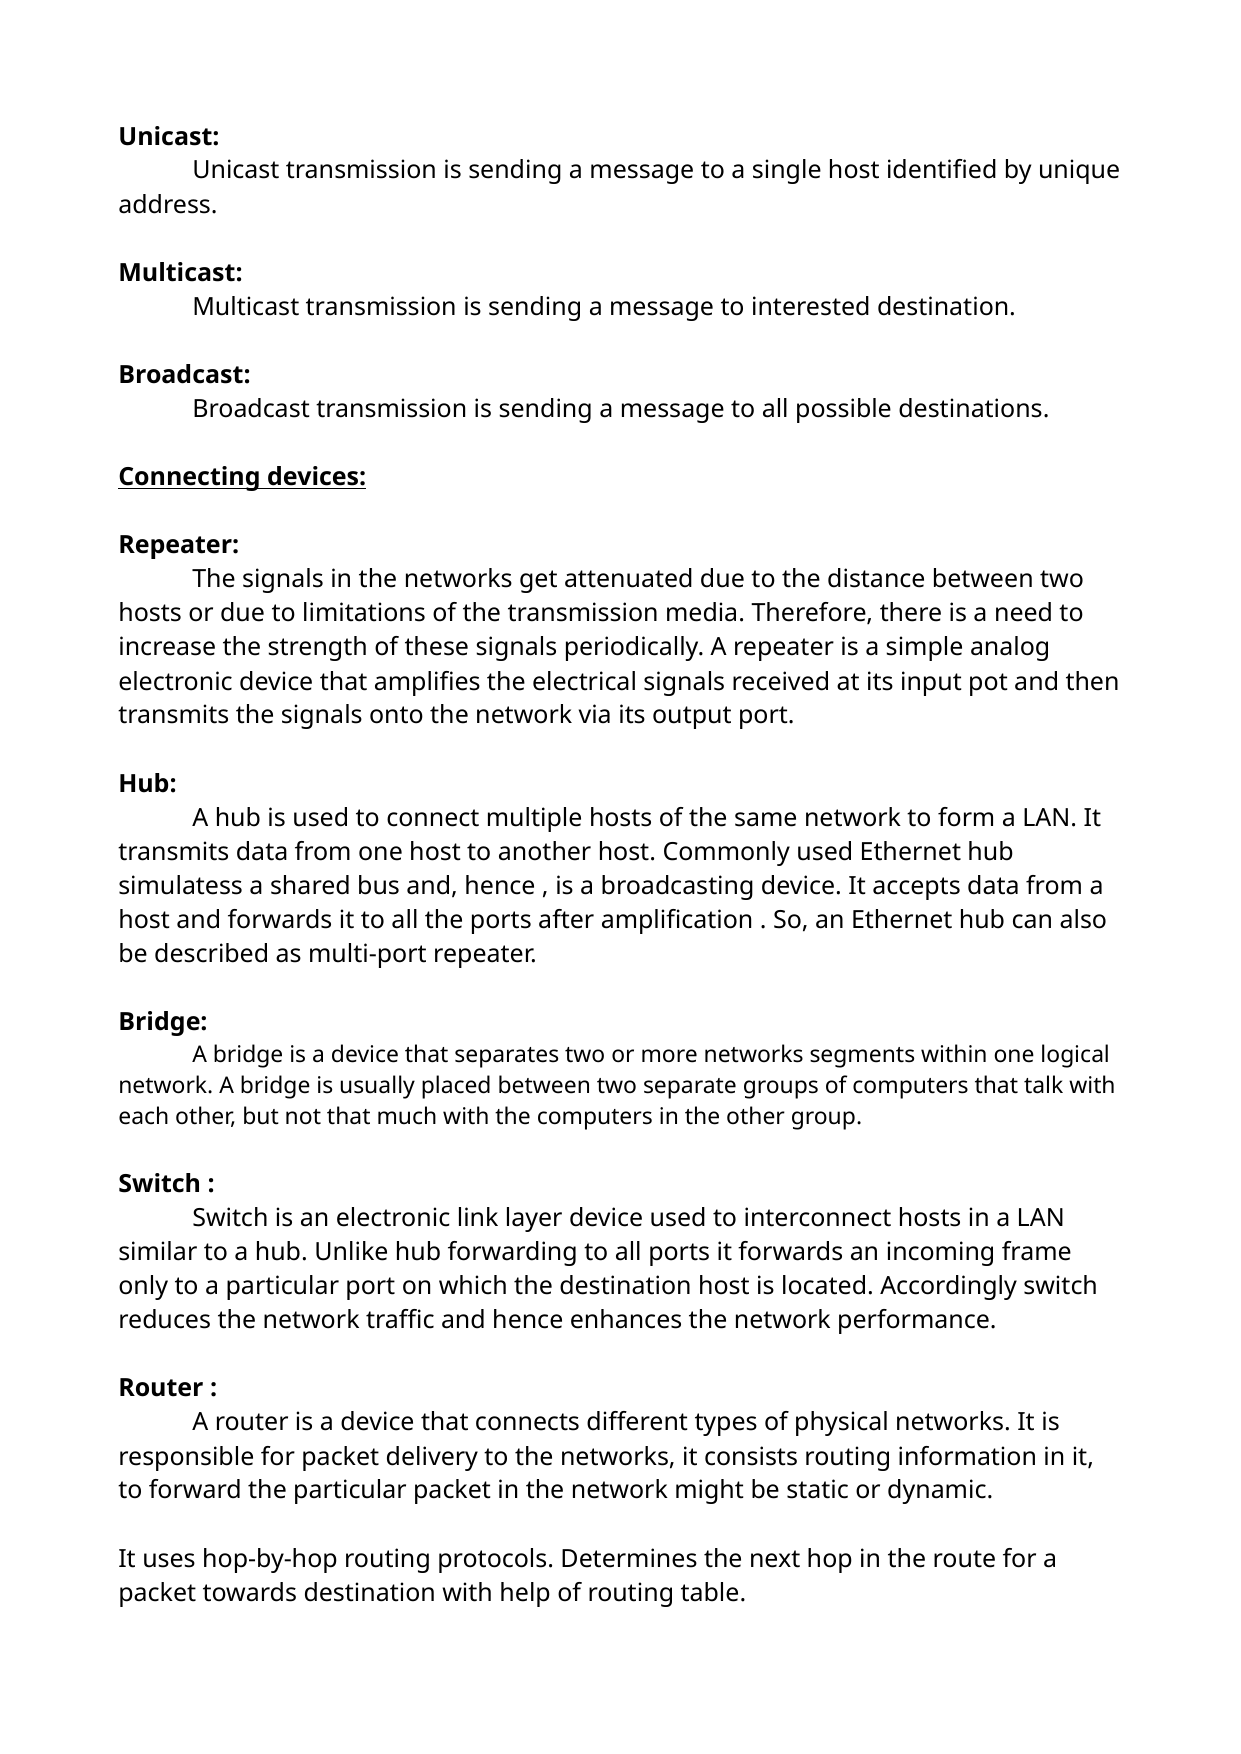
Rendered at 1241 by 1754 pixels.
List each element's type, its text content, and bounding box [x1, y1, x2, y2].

text It uses hop-by-hop routing protocols. Determines the next hop in the route for a packet towards destination with help of routing table. [118, 1540, 1122, 1608]
text Unicast transmission is sending a message to a single host identified by unique address. [118, 152, 1122, 220]
text Switch is an electronic link layer device used to interconnect hosts in a LAN similar to a hub. Unlike hub forwarding to all ports it forwards an incoming frame only to a particular port on which the destination host is located. Accordingly switch reduces the network traffic and hence enhances the network performance. [118, 1200, 1122, 1336]
text Multicast: [118, 254, 1122, 288]
text Hub: [118, 765, 1122, 799]
text The signals in the networks get attenuated due to the distance between two hosts or due to limitations of the transmission media. Therefore, there is a need to increase the strength of these signals periodically. A repeater is a simple analog electronic device that amplifies the electrical signals received at its input pot and then transmits the signals onto the network via its output port. [118, 561, 1122, 731]
text Bridge: [118, 1004, 1122, 1038]
text A bridge is a device that separates two or more networks segments within one logical network. A bridge is usually placed between two separate groups of computers that talk with each other, but not that much with the computers in the other group. [118, 1038, 1122, 1132]
text Multicast transmission is sending a message to interested destination. [118, 288, 1122, 322]
text Broadcast transmission is sending a message to all possible destinations. [118, 391, 1122, 425]
text A hub is used to connect multiple hosts of the same network to form a LAN. It transmits data from one host to another host. Commonly used Ethernet hub simulatess a shared bus and, hence , is a broadcasting device. It accepts data from a host and forwards it to all the ports after amplification . So, an Ethernet hub can also be described as multi-port repeater. [118, 799, 1122, 970]
text A router is a device that connects different types of physical networks. It is responsible for packet delivery to the networks, it consists routing information in it, to forward the particular packet in the network might be static or dynamic. [118, 1404, 1122, 1506]
text Unicast: [118, 118, 1122, 152]
text Broadcast: [118, 357, 1122, 391]
text Repeater: [118, 527, 1122, 561]
text Switch : [118, 1166, 1122, 1200]
text Router : [118, 1370, 1122, 1404]
text Connecting devices: [118, 459, 1122, 493]
